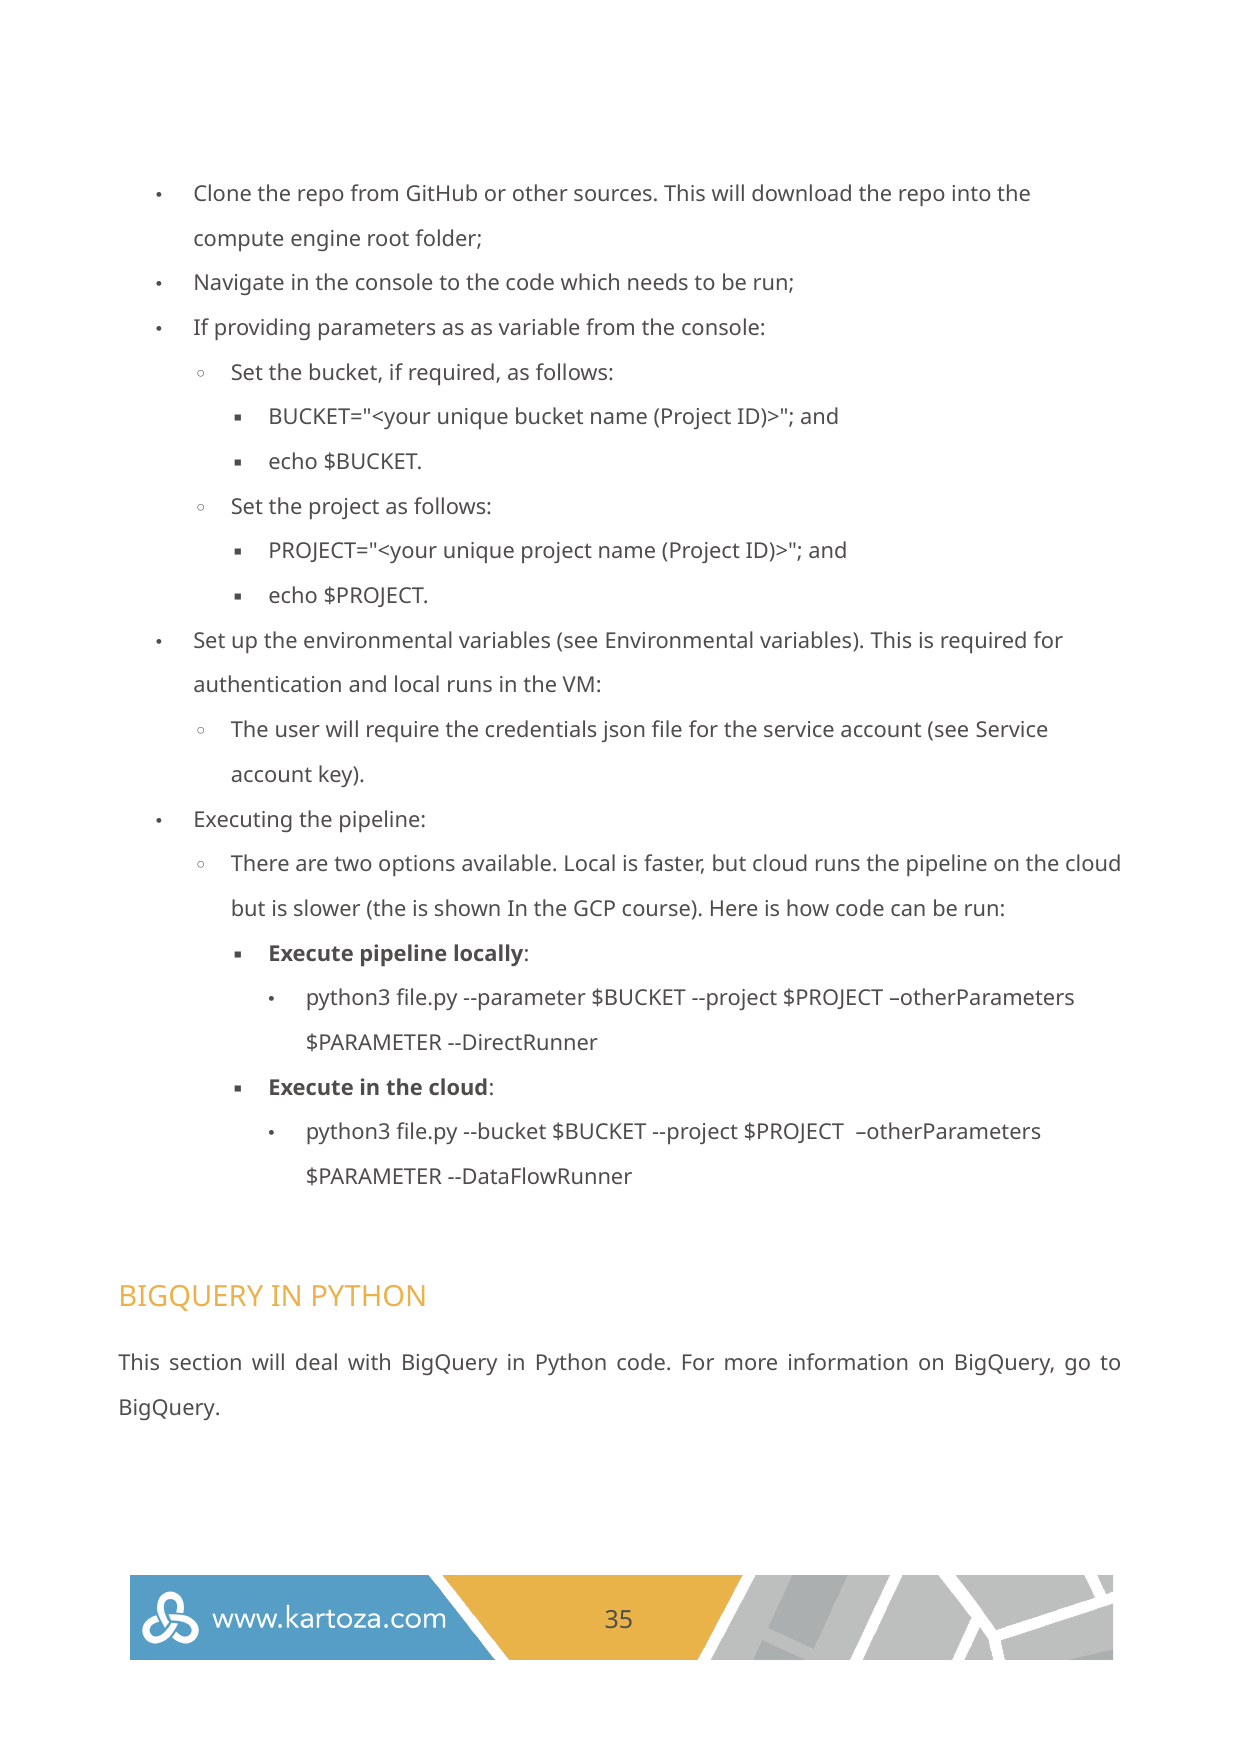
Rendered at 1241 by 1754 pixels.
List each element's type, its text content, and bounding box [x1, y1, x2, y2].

list Execute in the cloud: [231, 1072, 1122, 1101]
list There are two options available. Local is faster, but cloud runs the pipeline on the cloud but is slower (the is shown In the GCP course). Here is how code can be run: [193, 848, 1122, 923]
list echo $PROJECT. [231, 580, 1122, 610]
list Set the bucket, if required, as follows: [193, 357, 1122, 386]
text This section will deal with BigQuery in Python code. For more information on BigQuery, go to BigQuery. [118, 1347, 1122, 1422]
list python3 file.py --parameter $BUCKET --project $PROJECT –otherParameters $PARAMETER --DirectRunner [268, 982, 1122, 1057]
list BUCKET="<your unique bucket name (Project ID)>"; and [231, 401, 1122, 431]
list PROJECT="<your unique project name (Project ID)>"; and [231, 535, 1122, 565]
list Set the project as follows: [193, 491, 1122, 521]
picture [130, 1575, 1114, 1660]
list Clone the repo from GitHub or other sources. This will download the repo into the compute engine root folder; [156, 178, 1122, 252]
list The user will require the credentials json file for the service account (see Service account key). [193, 714, 1122, 789]
list If providing parameters as as variable from the console: [156, 312, 1122, 342]
list Execute pipeline locally: [231, 938, 1122, 967]
list Executing the pipeline: [156, 803, 1122, 833]
list echo $BUCKET. [231, 446, 1122, 476]
list python3 file.py --bucket $BUCKET --project $PROJECT –otherParameters $PARAMETER --DataFlowRunner [268, 1116, 1122, 1191]
subtitle BigQuery in Python [118, 1275, 1122, 1315]
list Set up the environmental variables (see Environmental variables). This is required for authentication and local runs in the VM: [156, 625, 1122, 699]
list Navigate in the console to the code which needs to be run; [156, 267, 1122, 297]
